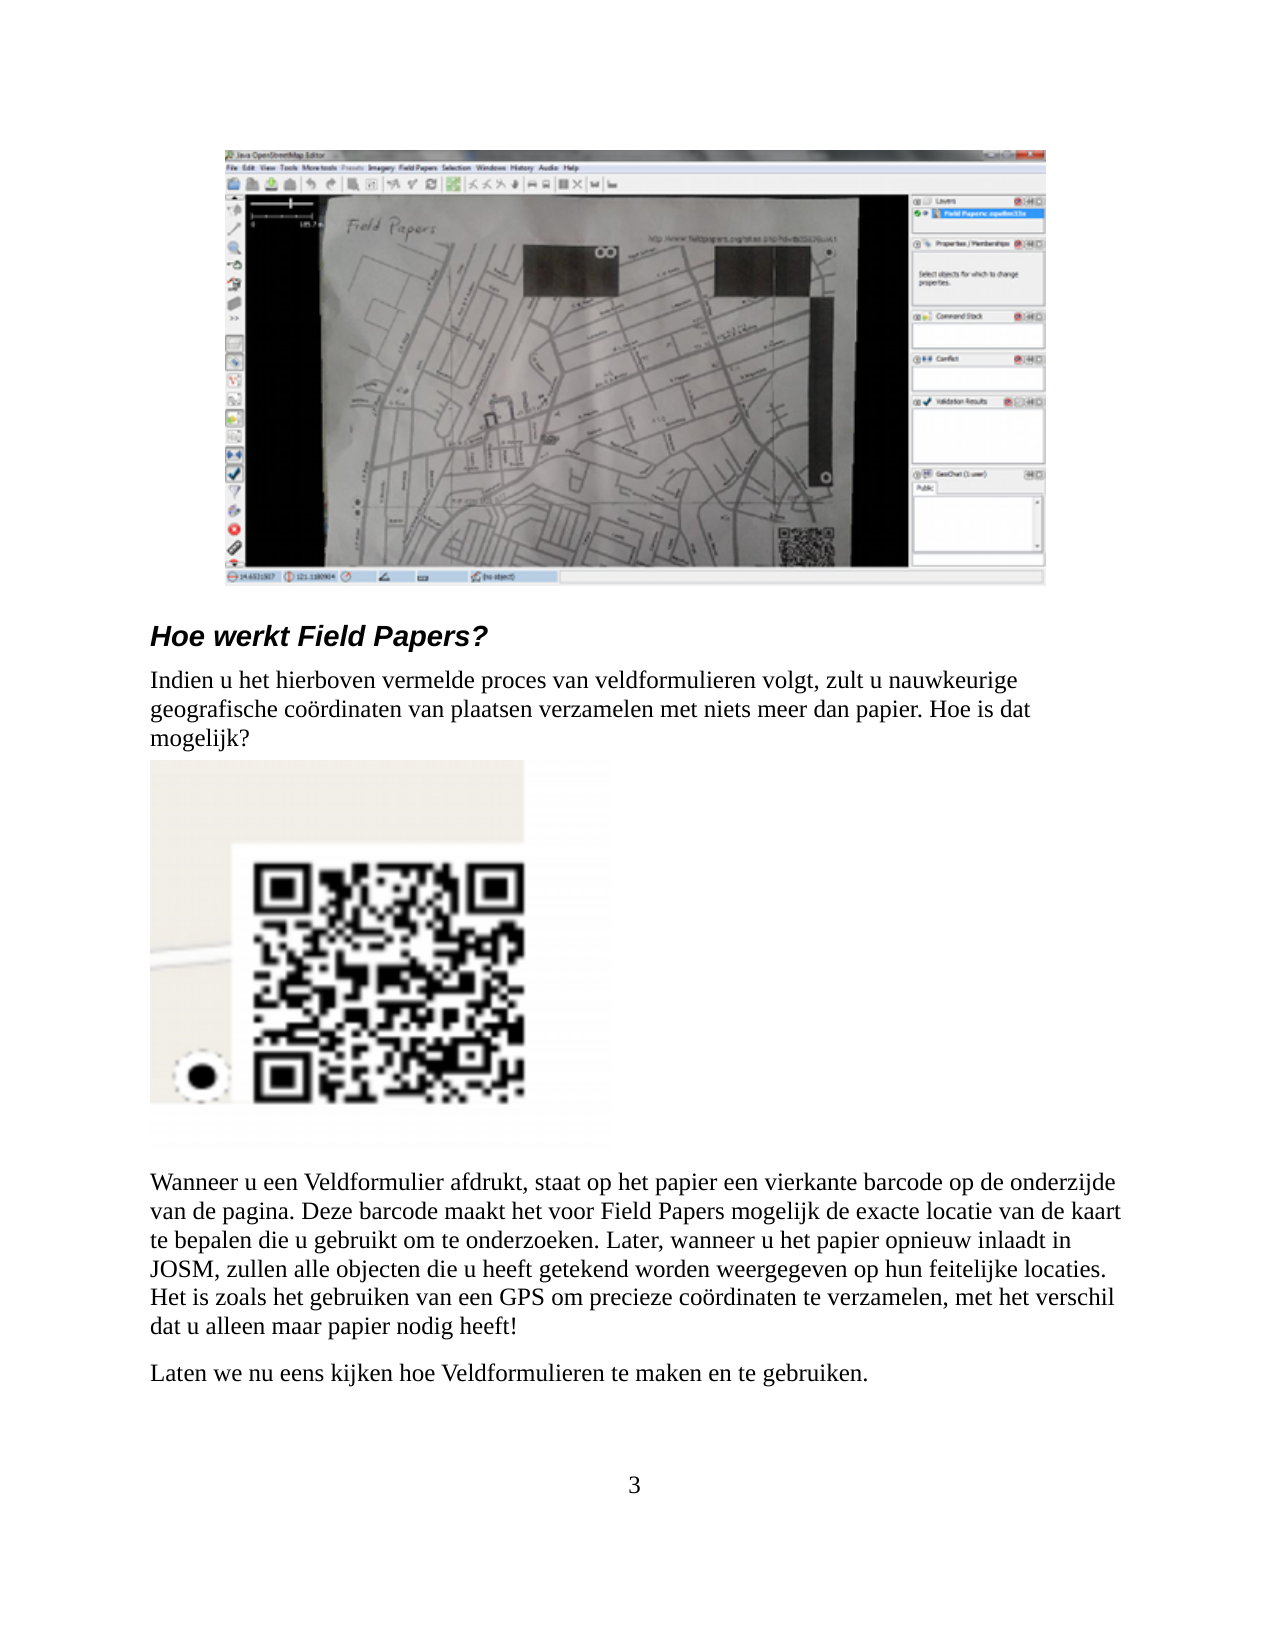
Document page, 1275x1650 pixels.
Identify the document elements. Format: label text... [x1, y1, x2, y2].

picture [150, 760, 612, 1150]
subtitle Hoe werkt Field Papers? [150, 619, 1125, 653]
text Laten we nu eens kijken hoe Veldformulieren te maken en te gebruiken. [150, 1358, 1125, 1387]
text Indien u het hierboven vermelde proces van veldformulieren volgt, zult u nauwkeurige geografische coördinaten van plaatsen verzamelen met niets meer dan papier. Hoe is dat mogelijk? [150, 665, 1125, 752]
list [187, 150, 225, 585]
picture [225, 150, 1046, 586]
text Wanneer u een Veldformulier afdrukt, staat op het papier een vierkante barcode op de onderzijde van de pagina. Deze barcode maakt het voor Field Papers mogelijk de exacte locatie van de kaart te bepalen die u gebruikt om te onderzoeken. Later, wanneer u het papier opnieuw inlaadt in JOSM, zullen alle objecten die u heeft getekend worden weergegeven op hun feitelijke locaties. Het is zoals het gebruiken van een GPS om precieze coördinaten te verzamelen, met het verschil dat u alleen maar papier nodig heeft! [150, 1167, 1125, 1340]
list [1046, 150, 1125, 585]
